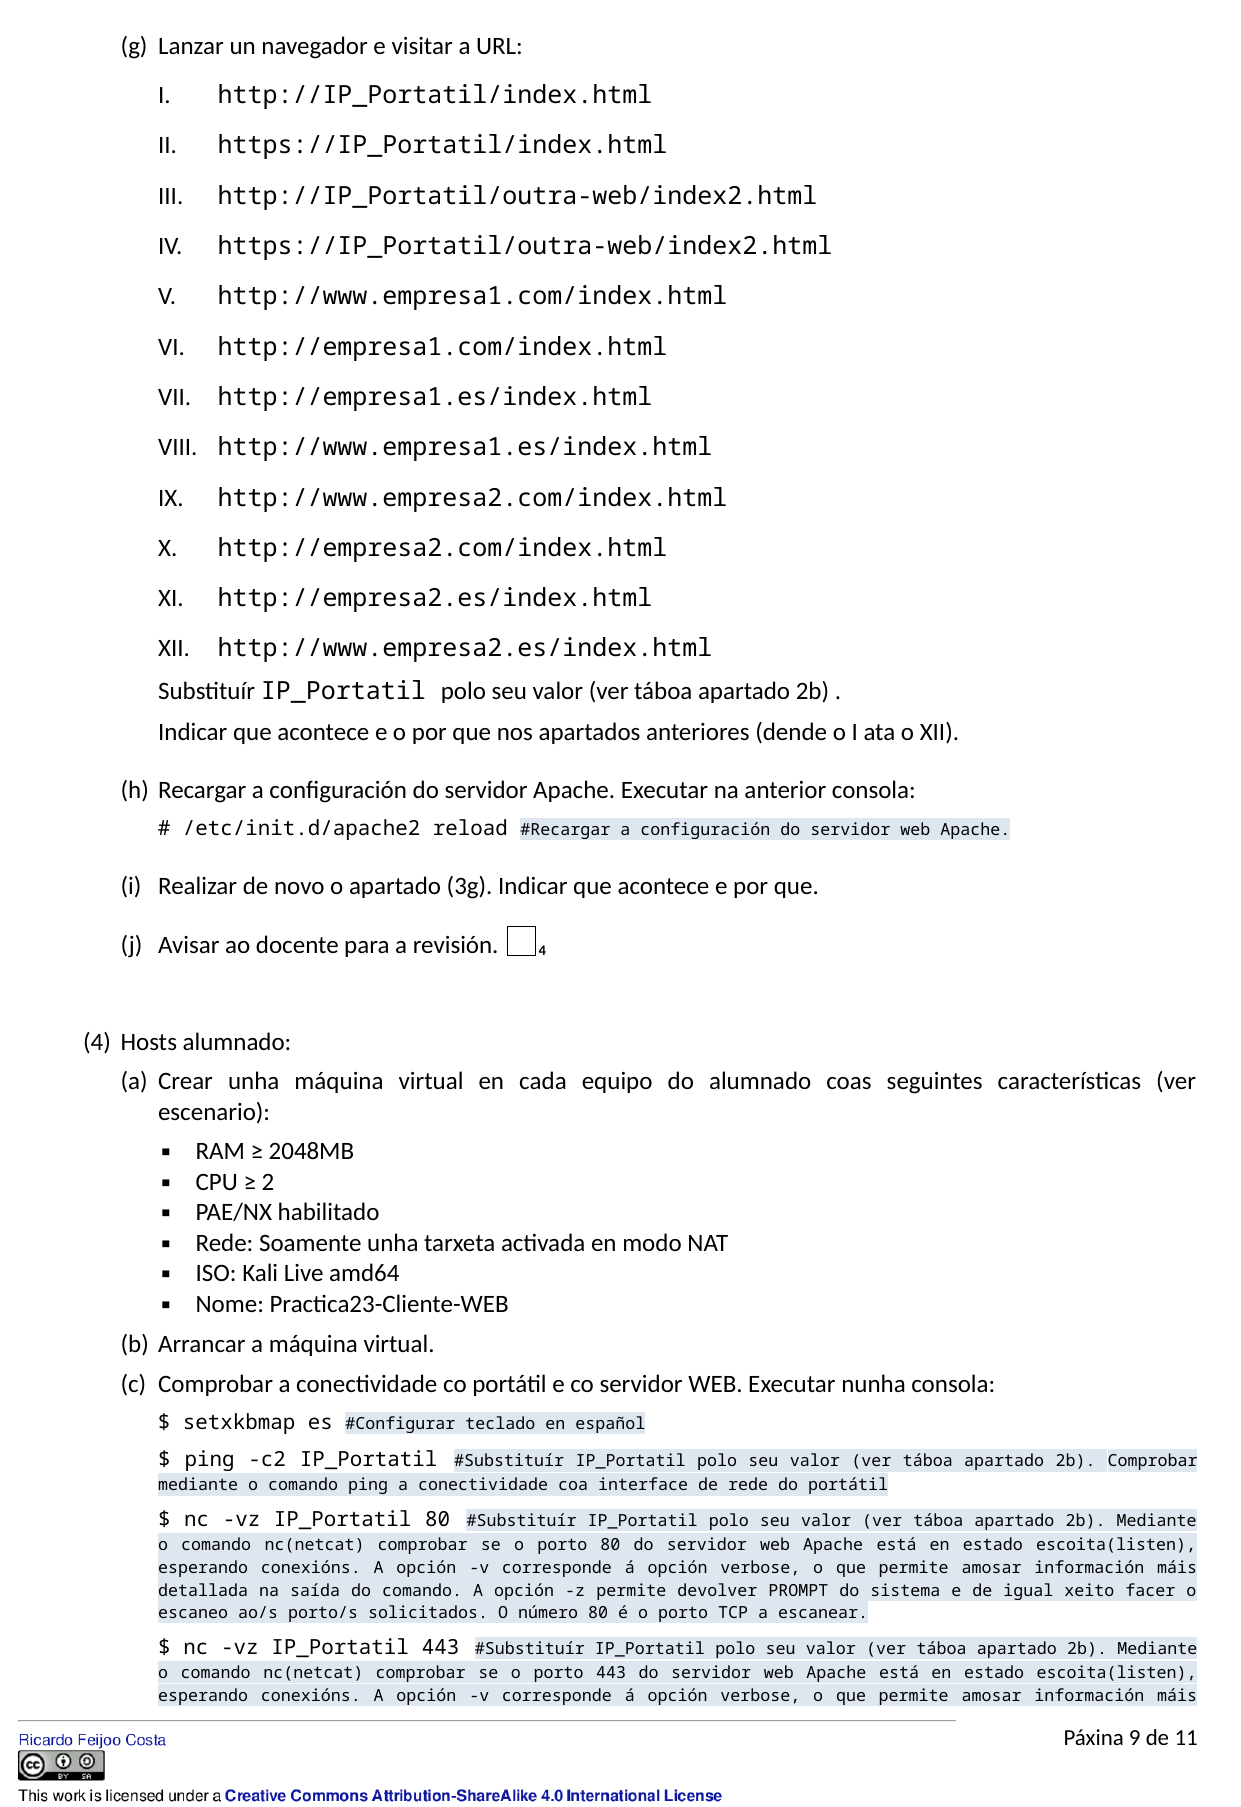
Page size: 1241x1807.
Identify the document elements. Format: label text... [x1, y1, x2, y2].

list $ ping -c2 IP_Portatil #Substituír IP_Portatil polo seu valor (ver táboa apartado 2b). Comprobar mediante o comando ping a conectividade coa interface de rede do portátil [120, 1444, 1197, 1496]
list VIII. http://www.empresa1.es/index.html [120, 429, 1197, 463]
list II. https://IP_Portatil/index.html [120, 127, 1197, 161]
list I. http://IP_Portatil/index.html [120, 77, 1197, 111]
list VI. http://empresa1.com/index.html [120, 328, 1197, 362]
list Lanzar un navegador e visitar a URL: [120, 30, 1197, 60]
list Comprobar a conectividade co portátil e co servidor WEB. Executar nunha consola: [120, 1368, 1197, 1398]
list $ nc -vz IP_Portatil 80 #Substituír IP_Portatil polo seu valor (ver táboa apartado 2b). Mediante o comando nc(netcat) comprobar se o porto 80 do servidor web Apache está en estado escoita(listen), esperando conexións. A opción -v corresponde á opción verbose, o que permite amosar información máis detallada na saída do comando. A opción -z permite devolver PROMPT do sistema e de igual xeito facer o escaneo ao/s porto/s solicitados. O número 80 é o porto TCP a escanear. [120, 1504, 1197, 1623]
list III. http://IP_Portatil/outra-web/index2.html [120, 177, 1197, 211]
picture [8, 1715, 957, 1806]
list Recargar a configuración do servidor Apache. Executar na anterior consola: [120, 774, 1197, 804]
list XII. http://www.empresa2.es/index.html [120, 630, 1197, 664]
list VII. http://empresa1.es/index.html [120, 378, 1197, 413]
list $ setxkbmap es #Configurar teclado en español [122, 1407, 1197, 1436]
list Realizar de novo o apartado (3g). Indicar que acontece e por que. [120, 871, 1197, 901]
list IV. https://IP_Portatil/outra-web/index2.html [120, 228, 1197, 262]
list Substituír IP_Portatil polo seu valor (ver táboa apartado 2b) . [120, 673, 1197, 707]
list PAE/NX habilitado [158, 1196, 1197, 1227]
list Hosts alumnado: [83, 1026, 1197, 1057]
list X. http://empresa2.com/index.html [120, 529, 1197, 563]
list IX. http://www.empresa2.com/index.html [120, 479, 1197, 513]
list RAM ≥ 2048MB [158, 1135, 1197, 1166]
list # /etc/init.d/apache2 reload #Recargar a configuración do servidor web Apache. [122, 813, 1197, 842]
list V. http://www.empresa1.com/index.html [120, 278, 1197, 312]
list $ nc -vz IP_Portatil 443 #Substituír IP_Portatil polo seu valor (ver táboa apartado 2b). Mediante o comando nc(netcat) comprobar se o porto 443 do servidor web Apache está en estado escoita(listen), esperando conexións. A opción -v corresponde á opción verbose, o que permite amosar información máis [120, 1632, 1197, 1706]
list XI. http://empresa2.es/index.html [120, 580, 1197, 614]
list ISO: Kali Live amd64 [158, 1257, 1197, 1288]
list Nome: Practica23-Cliente-WEB [158, 1288, 1197, 1318]
list Indicar que acontece e o por que nos apartados anteriores (dende o I ata o XII). [120, 716, 1197, 746]
list CPU ≥ 2 [158, 1166, 1197, 1196]
list Arrancar a máquina virtual. [120, 1329, 1197, 1359]
list Rede: Soamente unha tarxeta activada en modo NAT [158, 1227, 1197, 1257]
list Avisar ao docente para a revisión. 4 [120, 929, 1197, 959]
list Crear unha máquina virtual en cada equipo do alumnado coas seguintes características (ver escenario): [120, 1066, 1197, 1127]
